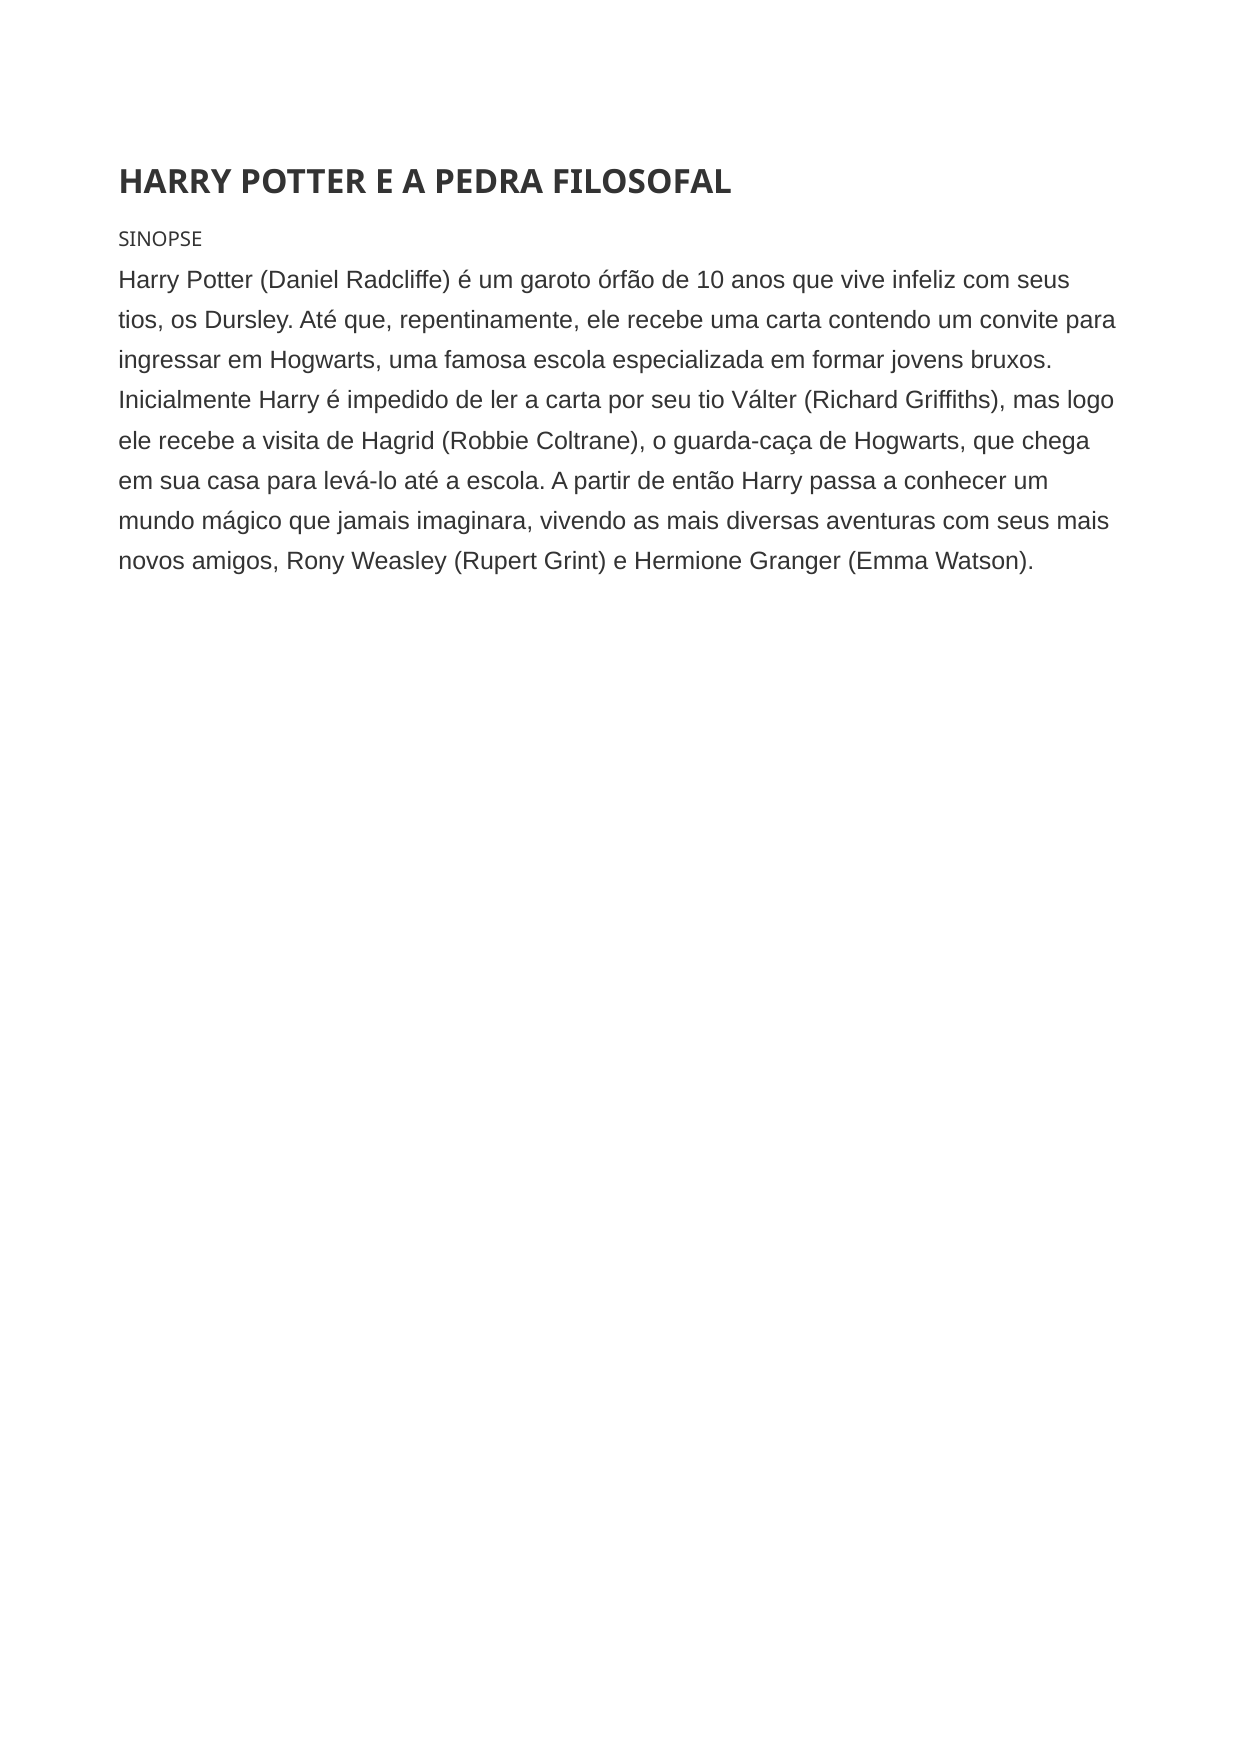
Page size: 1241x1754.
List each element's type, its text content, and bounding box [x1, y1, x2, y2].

text Harry Potter (Daniel Radcliffe) é um garoto órfão de 10 anos que vive infeliz com seus tios, os Dursley. Até que, repentinamente, ele recebe uma carta contendo um convite para ingressar em Hogwarts, uma famosa escola especializada em formar jovens bruxos. Inicialmente Harry é impedido de ler a carta por seu tio Válter (Richard Griffiths), mas logo ele recebe a visita de Hagrid (Robbie Coltrane), o guarda-caça de Hogwarts, que chega em sua casa para levá-lo até a escola. A partir de então Harry passa a conhecer um mundo mágico que jamais imaginara, vivendo as mais diversas aventuras com seus mais novos amigos, Rony Weasley (Rupert Grint) e Hermione Granger (Emma Watson). [118, 265, 1122, 575]
subtitle SINOPSE [118, 224, 1122, 252]
text HARRY POTTER E A PEDRA FILOSOFAL [118, 158, 1122, 204]
